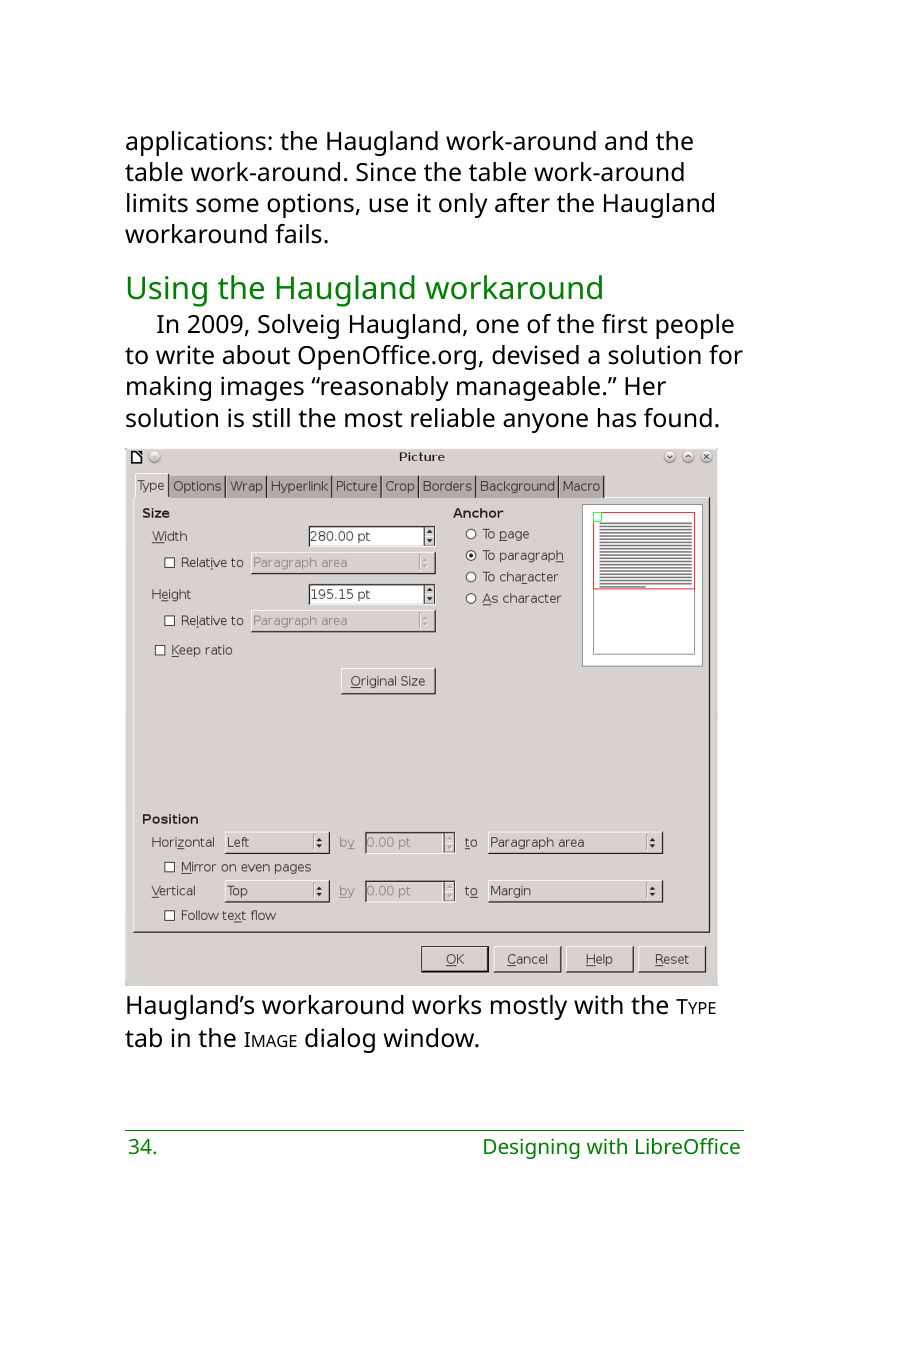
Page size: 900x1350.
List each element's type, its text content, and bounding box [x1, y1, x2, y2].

table_header [125, 449, 744, 988]
text In 2009, Solveig Haugland, one of the first people to write about OpenOffice.org, devised a solution for making images “reasonably manageable.” Her solution is still the most reliable anyone has found. [125, 308, 744, 433]
subtitle Using the Haugland workaround [125, 266, 744, 308]
picture [125, 448, 718, 986]
table_cell Haugland’s workaround works mostly with the Type tab in the Image dialog window. [125, 988, 744, 1054]
text applications: the Haugland work-around and the table work-around. Since the table work-around limits some options, use it only after the Haugland workaround fails. [125, 125, 744, 250]
